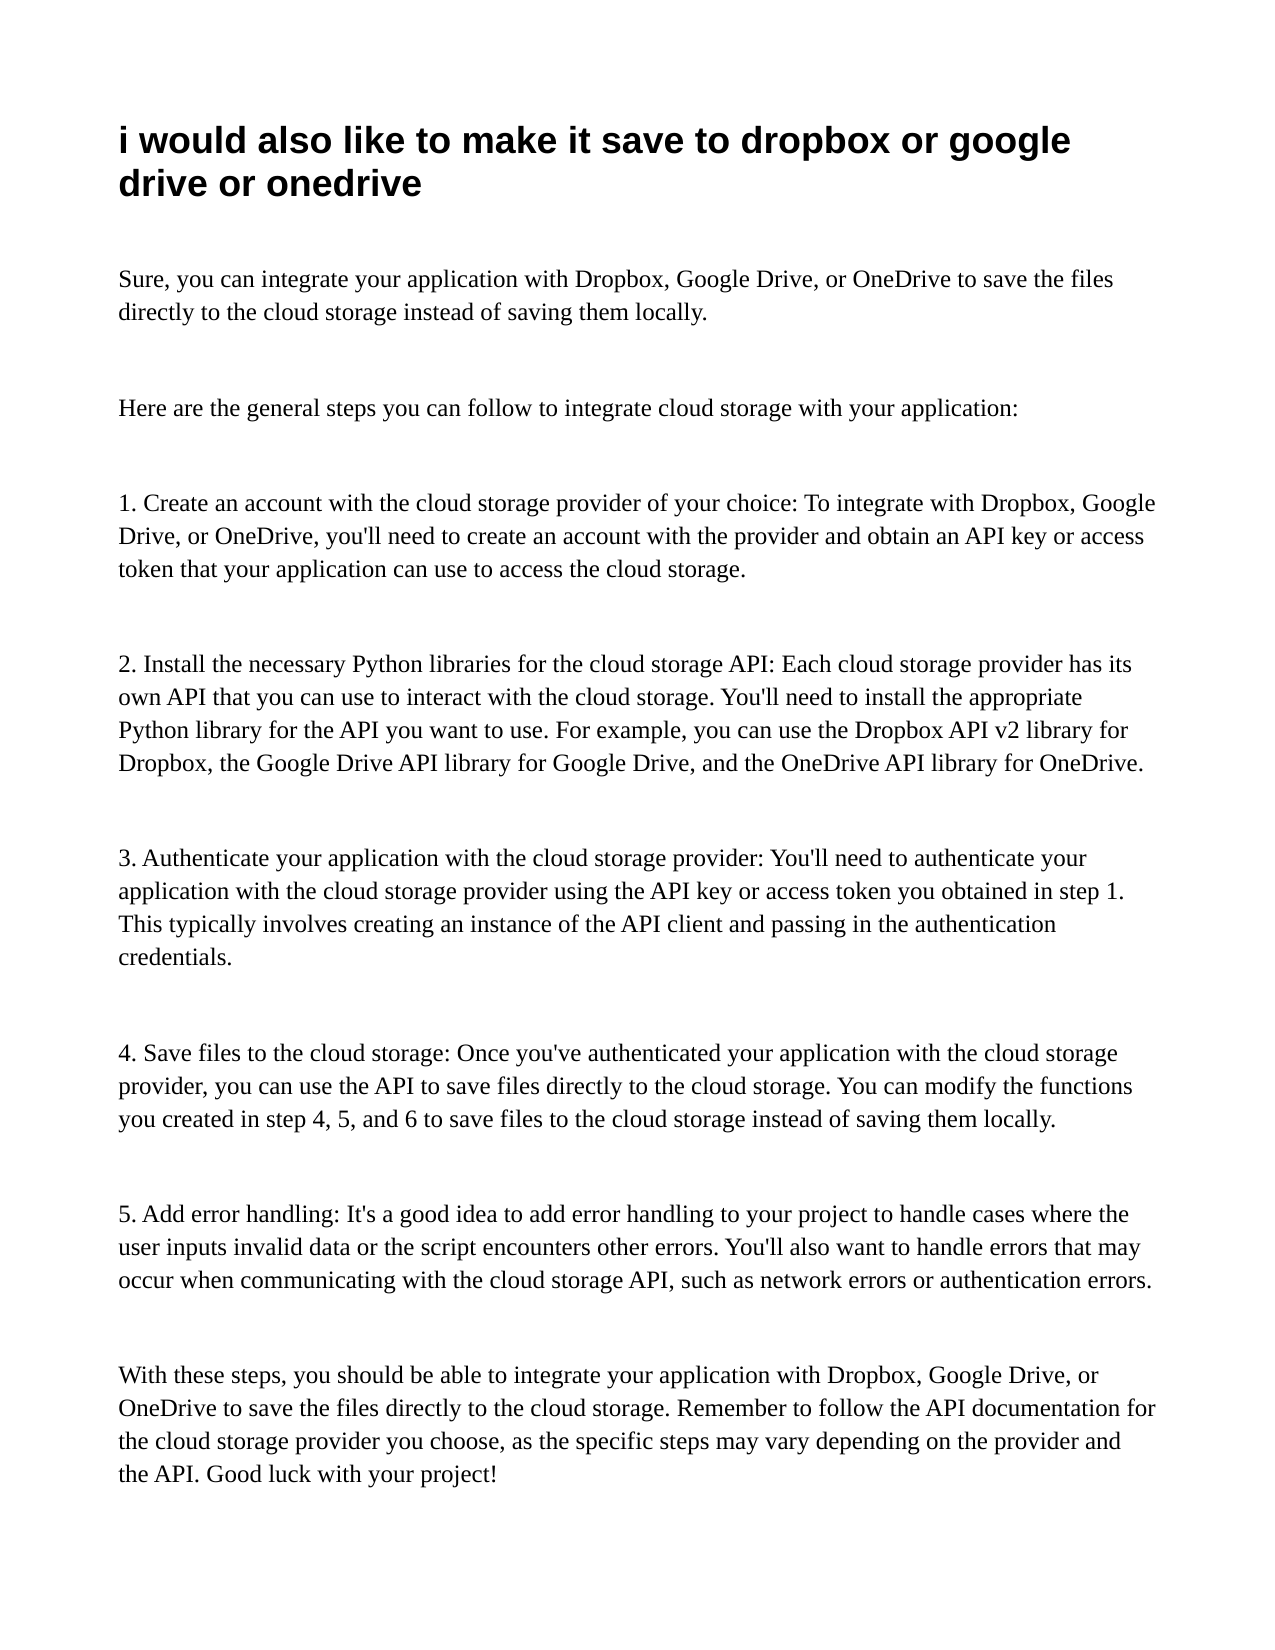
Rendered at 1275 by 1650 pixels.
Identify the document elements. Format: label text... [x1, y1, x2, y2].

text 1. Create an account with the cloud storage provider of your choice: To integrate with Dropbox, Google Drive, or OneDrive, you'll need to create an account with the provider and obtain an API key or access token that your application can use to access the cloud storage. [118, 488, 1157, 583]
text 5. Add error handling: It's a good idea to add error handling to your project to handle cases where the user inputs invalid data or the script encounters other errors. You'll also want to handle errors that may occur when communicating with the cloud storage API, such as network errors or authentication errors. [118, 1199, 1157, 1294]
text 2. Install the necessary Python libraries for the cloud storage API: Each cloud storage provider has its own API that you can use to interact with the cloud storage. You'll need to install the appropriate Python library for the API you want to use. For example, you can use the Dropbox API v2 library for Dropbox, the Google Drive API library for Google Drive, and the OneDrive API library for OneDrive. [118, 649, 1157, 777]
subtitle i would also like to make it save to dropbox or google drive or onedrive [118, 118, 1157, 204]
text Here are the general steps you can follow to integrate cloud storage with your application: [118, 393, 1157, 421]
text 3. Authenticate your application with the cloud storage provider: You'll need to authenticate your application with the cloud storage provider using the API key or access token you obtained in step 1. This typically involves creating an instance of the API client and passing in the authentication credentials. [118, 843, 1157, 971]
text With these steps, you should be able to integrate your application with Dropbox, Google Drive, or OneDrive to save the files directly to the cloud storage. Remember to follow the API documentation for the cloud storage provider you choose, as the specific steps may vary depending on the provider and the API. Good luck with your project! [118, 1360, 1157, 1488]
text 4. Save files to the cloud storage: Once you've authenticated your application with the cloud storage provider, you can use the API to save files directly to the cloud storage. You can modify the functions you created in step 4, 5, and 6 to save files to the cloud storage instead of saving them locally. [118, 1038, 1157, 1132]
text Sure, you can integrate your application with Dropbox, Google Drive, or OneDrive to save the files directly to the cloud storage instead of saving them locally. [118, 264, 1157, 326]
